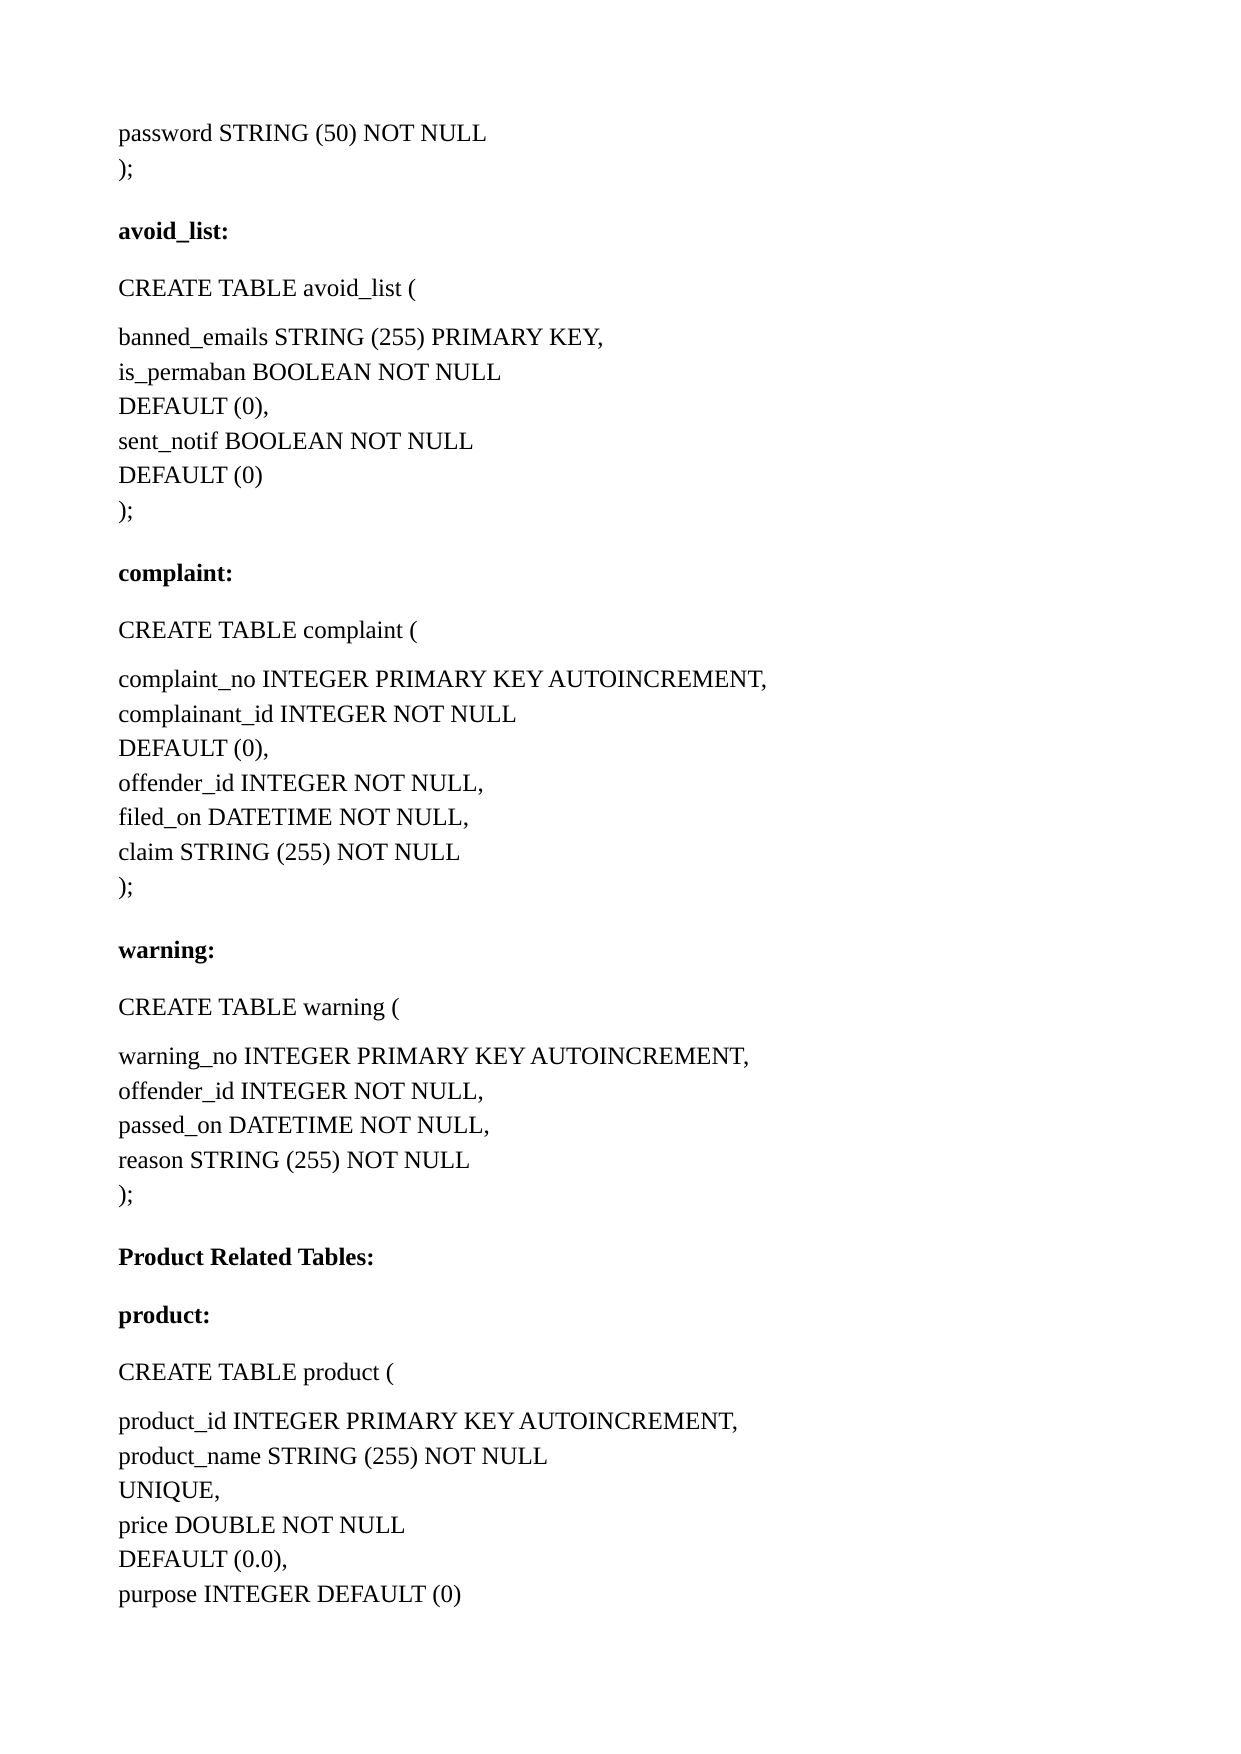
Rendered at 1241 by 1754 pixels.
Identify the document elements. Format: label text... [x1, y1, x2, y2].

text product_name STRING (255) NOT NULL [118, 1441, 1122, 1470]
text warning: [118, 935, 1122, 963]
text product_id INTEGER PRIMARY KEY AUTOINCREMENT, [118, 1406, 1122, 1435]
text offender_id INTEGER NOT NULL, [118, 768, 1122, 797]
text ); [118, 1179, 1122, 1208]
text filed_on DATETIME NOT NULL, [118, 802, 1122, 831]
text CREATE TABLE avoid_list ( [118, 273, 1122, 302]
text sent_notif BOOLEAN NOT NULL [118, 426, 1122, 454]
text CREATE TABLE complaint ( [118, 616, 1122, 644]
text claim STRING (255) NOT NULL [118, 837, 1122, 866]
text ); [118, 495, 1122, 523]
text Product Related Tables: [118, 1242, 1122, 1271]
text DEFAULT (0), [118, 391, 1122, 420]
text CREATE TABLE warning ( [118, 992, 1122, 1021]
text ); [118, 153, 1122, 181]
text banned_emails STRING (255) PRIMARY KEY, [118, 322, 1122, 351]
text complainant_id INTEGER NOT NULL [118, 699, 1122, 728]
text DEFAULT (0.0), [118, 1544, 1122, 1573]
text purpose INTEGER DEFAULT (0) [118, 1579, 1122, 1608]
text reason STRING (255) NOT NULL [118, 1145, 1122, 1173]
text price DOUBLE NOT NULL [118, 1510, 1122, 1539]
text password STRING (50) NOT NULL [118, 118, 1122, 147]
text DEFAULT (0), [118, 733, 1122, 762]
text passed_on DATETIME NOT NULL, [118, 1110, 1122, 1139]
text CREATE TABLE product ( [118, 1357, 1122, 1386]
text is_permaban BOOLEAN NOT NULL [118, 357, 1122, 386]
text offender_id INTEGER NOT NULL, [118, 1076, 1122, 1104]
text complaint_no INTEGER PRIMARY KEY AUTOINCREMENT, [118, 664, 1122, 693]
text UNIQUE, [118, 1475, 1122, 1504]
text complaint: [118, 558, 1122, 587]
text DEFAULT (0) [118, 460, 1122, 489]
text avoid_list: [118, 216, 1122, 244]
text warning_no INTEGER PRIMARY KEY AUTOINCREMENT, [118, 1041, 1122, 1070]
text product: [118, 1300, 1122, 1329]
text ); [118, 871, 1122, 900]
